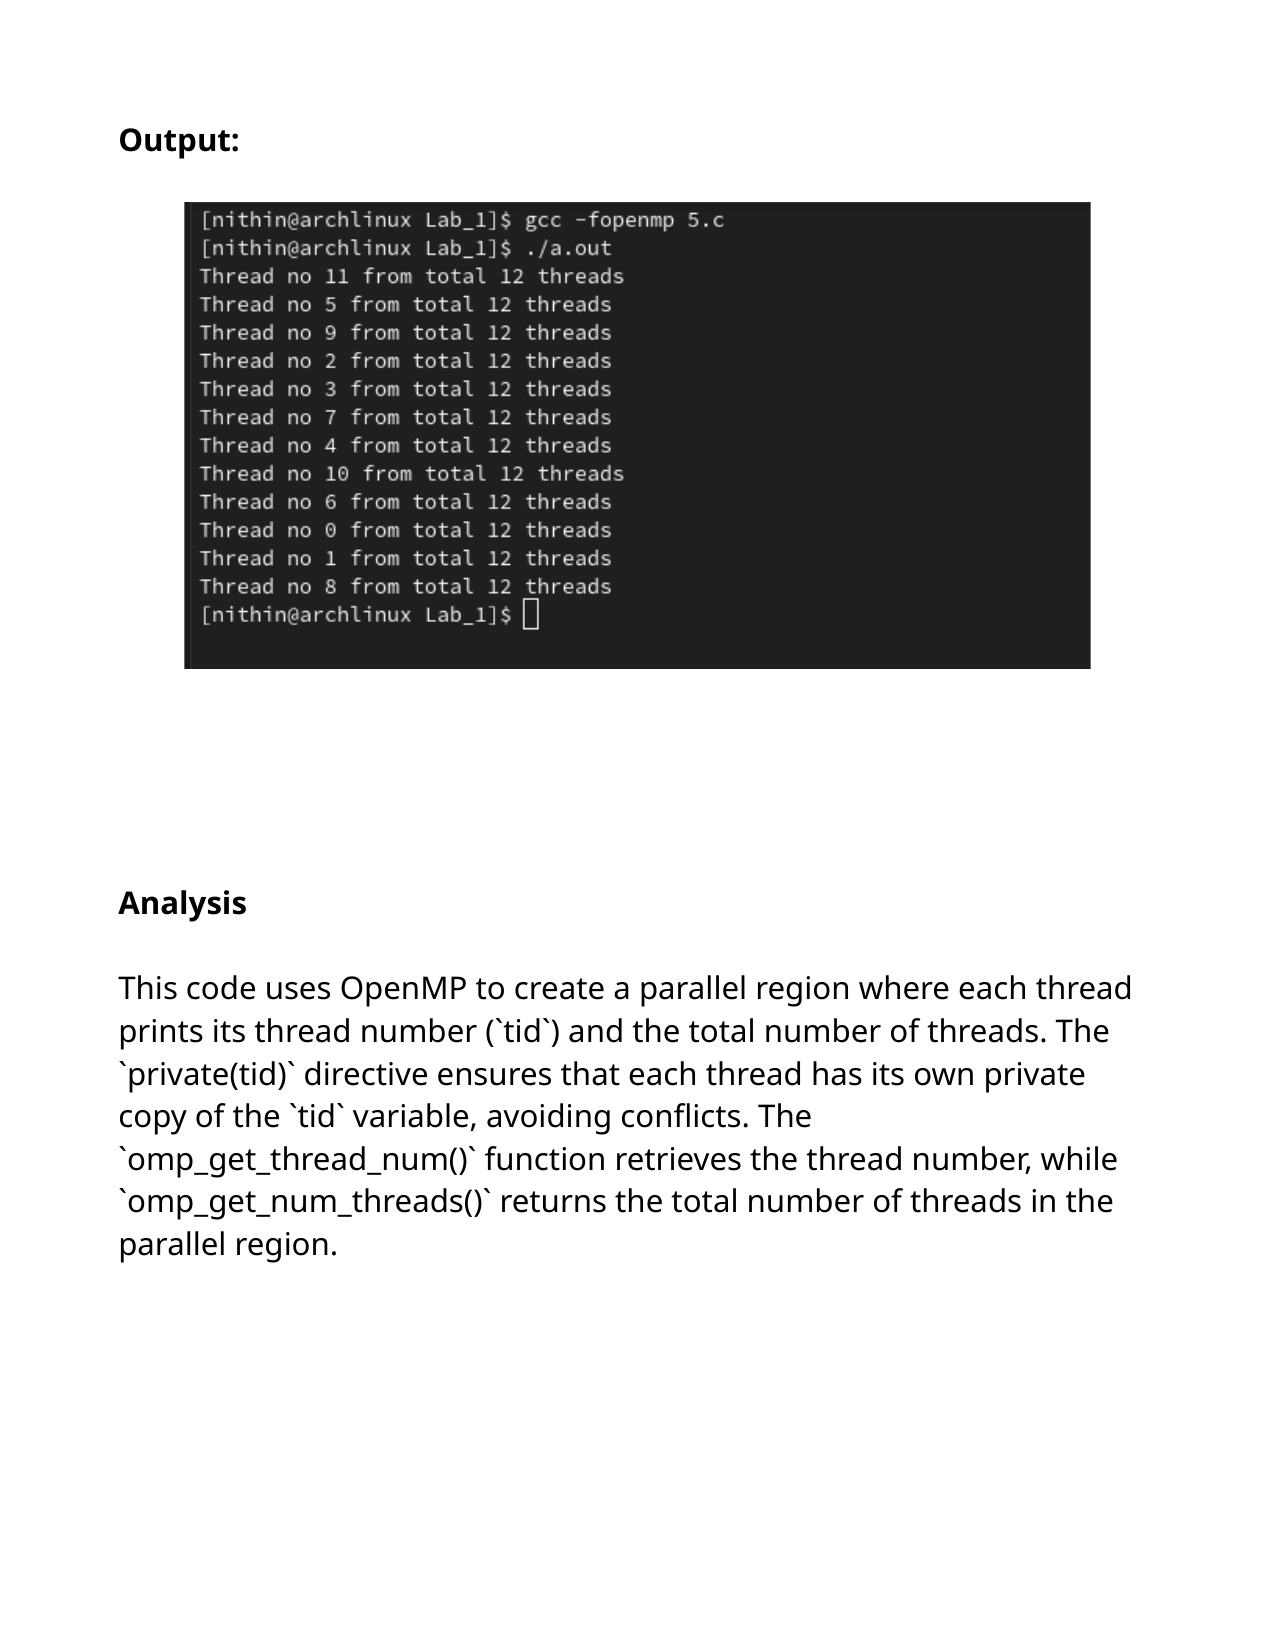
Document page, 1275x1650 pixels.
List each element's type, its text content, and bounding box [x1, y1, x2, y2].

text This code uses OpenMP to create a parallel region where each thread prints its thread number (`tid`) and the total number of threads. The `private(tid)` directive ensures that each thread has its own private copy of the `tid` variable, avoiding conflicts. The `omp_get_thread_num()` function retrieves the thread number, while `omp_get_num_threads()` returns the total number of threads in the parallel region. [118, 966, 1157, 1264]
text Analysis [118, 881, 1157, 924]
picture [184, 202, 1091, 669]
text Output: [118, 118, 1157, 161]
